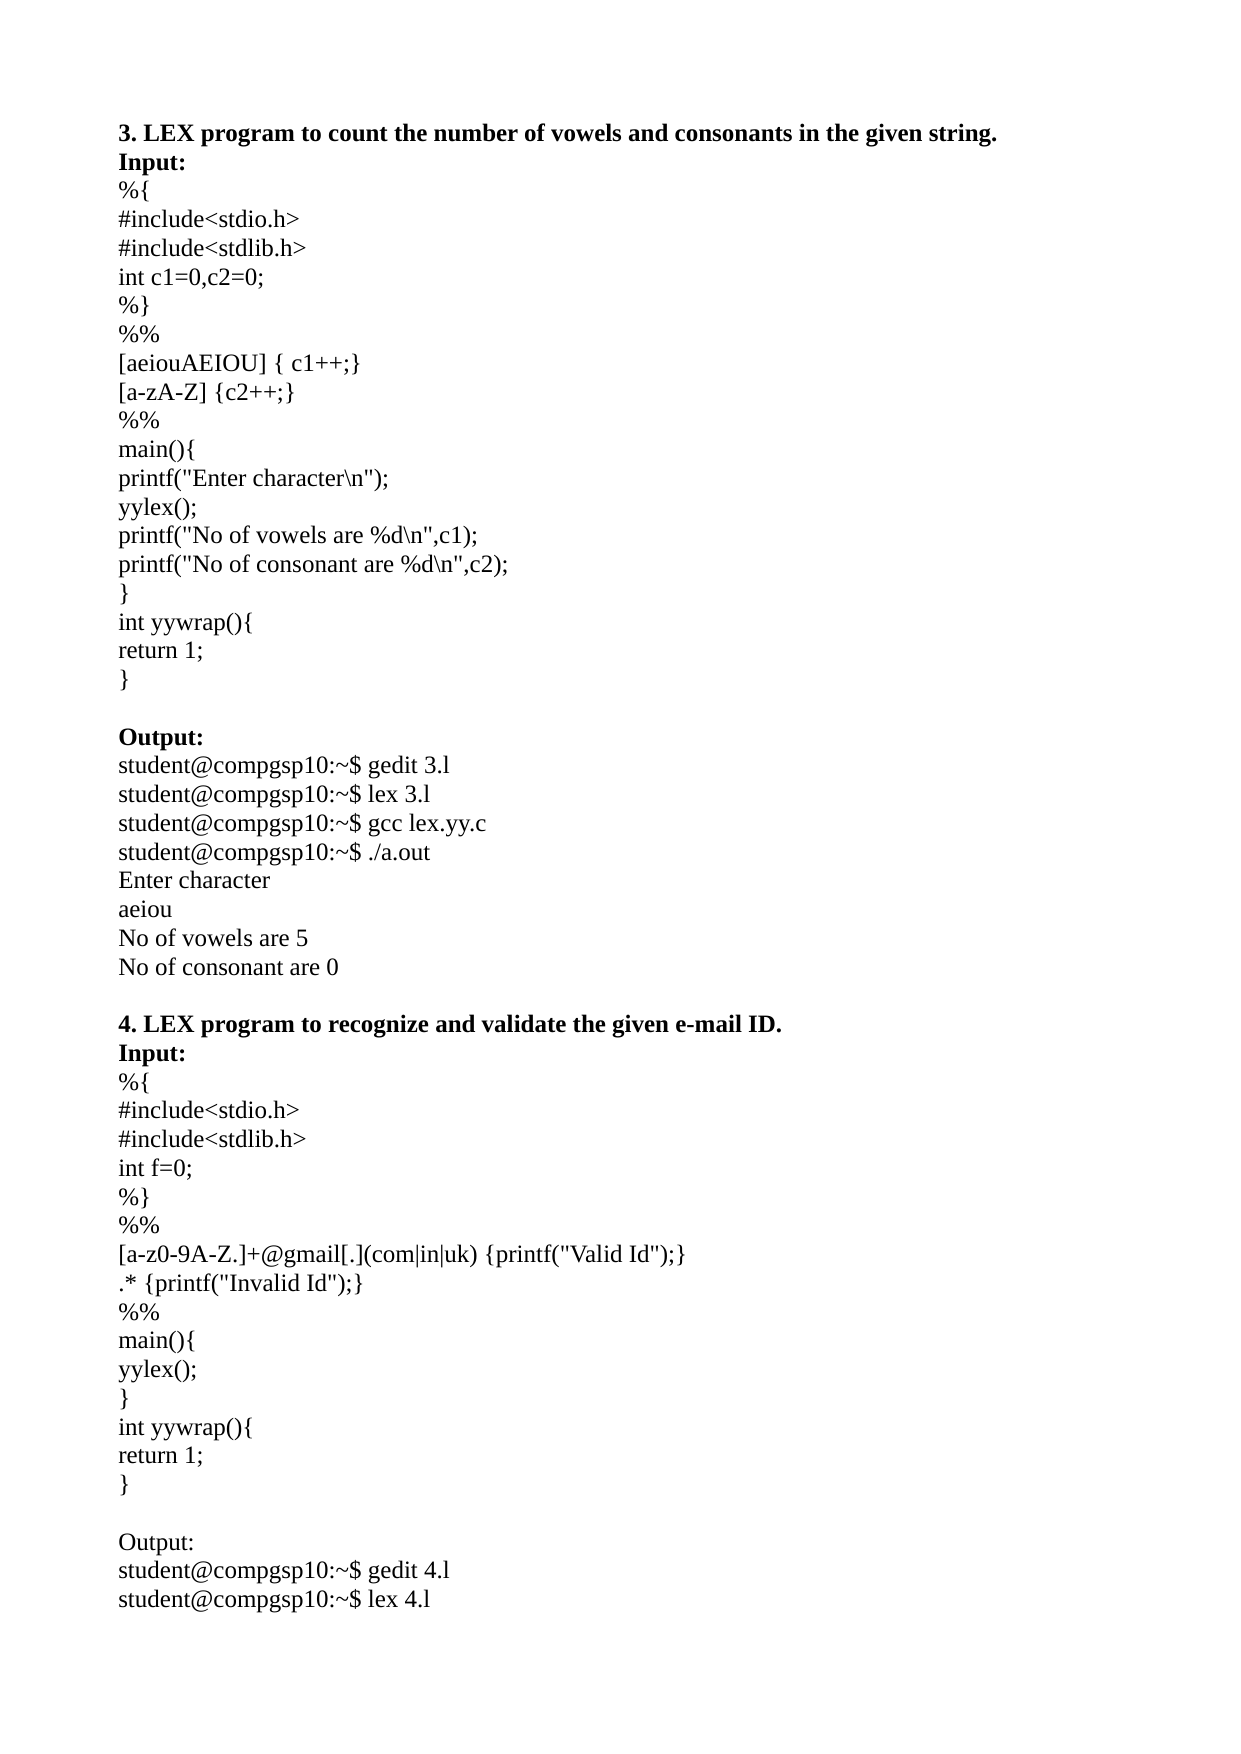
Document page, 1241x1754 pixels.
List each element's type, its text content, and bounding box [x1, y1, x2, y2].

text printf("No of vowels are %d\n",c1); [118, 521, 1122, 549]
text 3. LEX program to count the number of vowels and consonants in the given string. [118, 118, 1122, 147]
text %% [118, 406, 1122, 434]
text } [118, 1469, 1122, 1498]
text int f=0; [118, 1153, 1122, 1182]
text %{ [118, 176, 1122, 204]
text %% [118, 319, 1122, 348]
text Input: [118, 147, 1122, 176]
text %% [118, 1211, 1122, 1239]
text [a-zA-Z] {c2++;} [118, 377, 1122, 406]
text #include<stdio.h> [118, 204, 1122, 233]
text [aeiouAEIOU] { c1++;} [118, 348, 1122, 377]
text 4. LEX program to recognize and validate the given e-mail ID. [118, 1009, 1122, 1038]
text student@compgsp10:~$ ./a.out [118, 837, 1122, 866]
text int c1=0,c2=0; [118, 262, 1122, 291]
text No of vowels are 5 [118, 923, 1122, 952]
text %{ [118, 1067, 1122, 1096]
text return 1; [118, 636, 1122, 664]
text main(){ [118, 434, 1122, 463]
text #include<stdlib.h> [118, 233, 1122, 262]
text %} [118, 291, 1122, 319]
text main(){ [118, 1326, 1122, 1354]
text student@compgsp10:~$ lex 4.l [118, 1584, 1122, 1613]
text } [118, 664, 1122, 693]
text student@compgsp10:~$ lex 3.l [118, 779, 1122, 808]
text No of consonant are 0 [118, 952, 1122, 981]
text [a-z0-9A-Z.]+@gmail[.](com|in|uk) {printf("Valid Id");} [118, 1239, 1122, 1268]
text return 1; [118, 1441, 1122, 1469]
text #include<stdlib.h> [118, 1124, 1122, 1153]
text Enter character [118, 866, 1122, 894]
text student@compgsp10:~$ gcc lex.yy.c [118, 808, 1122, 837]
text int yywrap(){ [118, 1412, 1122, 1441]
text student@compgsp10:~$ gedit 4.l [118, 1556, 1122, 1584]
text int yywrap(){ [118, 607, 1122, 636]
text yylex(); [118, 1354, 1122, 1383]
text %} [118, 1182, 1122, 1211]
text yylex(); [118, 492, 1122, 521]
text } [118, 578, 1122, 607]
text printf("No of consonant are %d\n",c2); [118, 549, 1122, 578]
text #include<stdio.h> [118, 1096, 1122, 1124]
text Input: [118, 1038, 1122, 1067]
text aeiou [118, 894, 1122, 923]
text student@compgsp10:~$ gedit 3.l [118, 751, 1122, 779]
text } [118, 1383, 1122, 1412]
text Output: [118, 1527, 1122, 1556]
text .* {printf("Invalid Id");} [118, 1268, 1122, 1297]
text Output: [118, 722, 1122, 751]
text printf("Enter character\n"); [118, 463, 1122, 492]
text %% [118, 1297, 1122, 1326]
